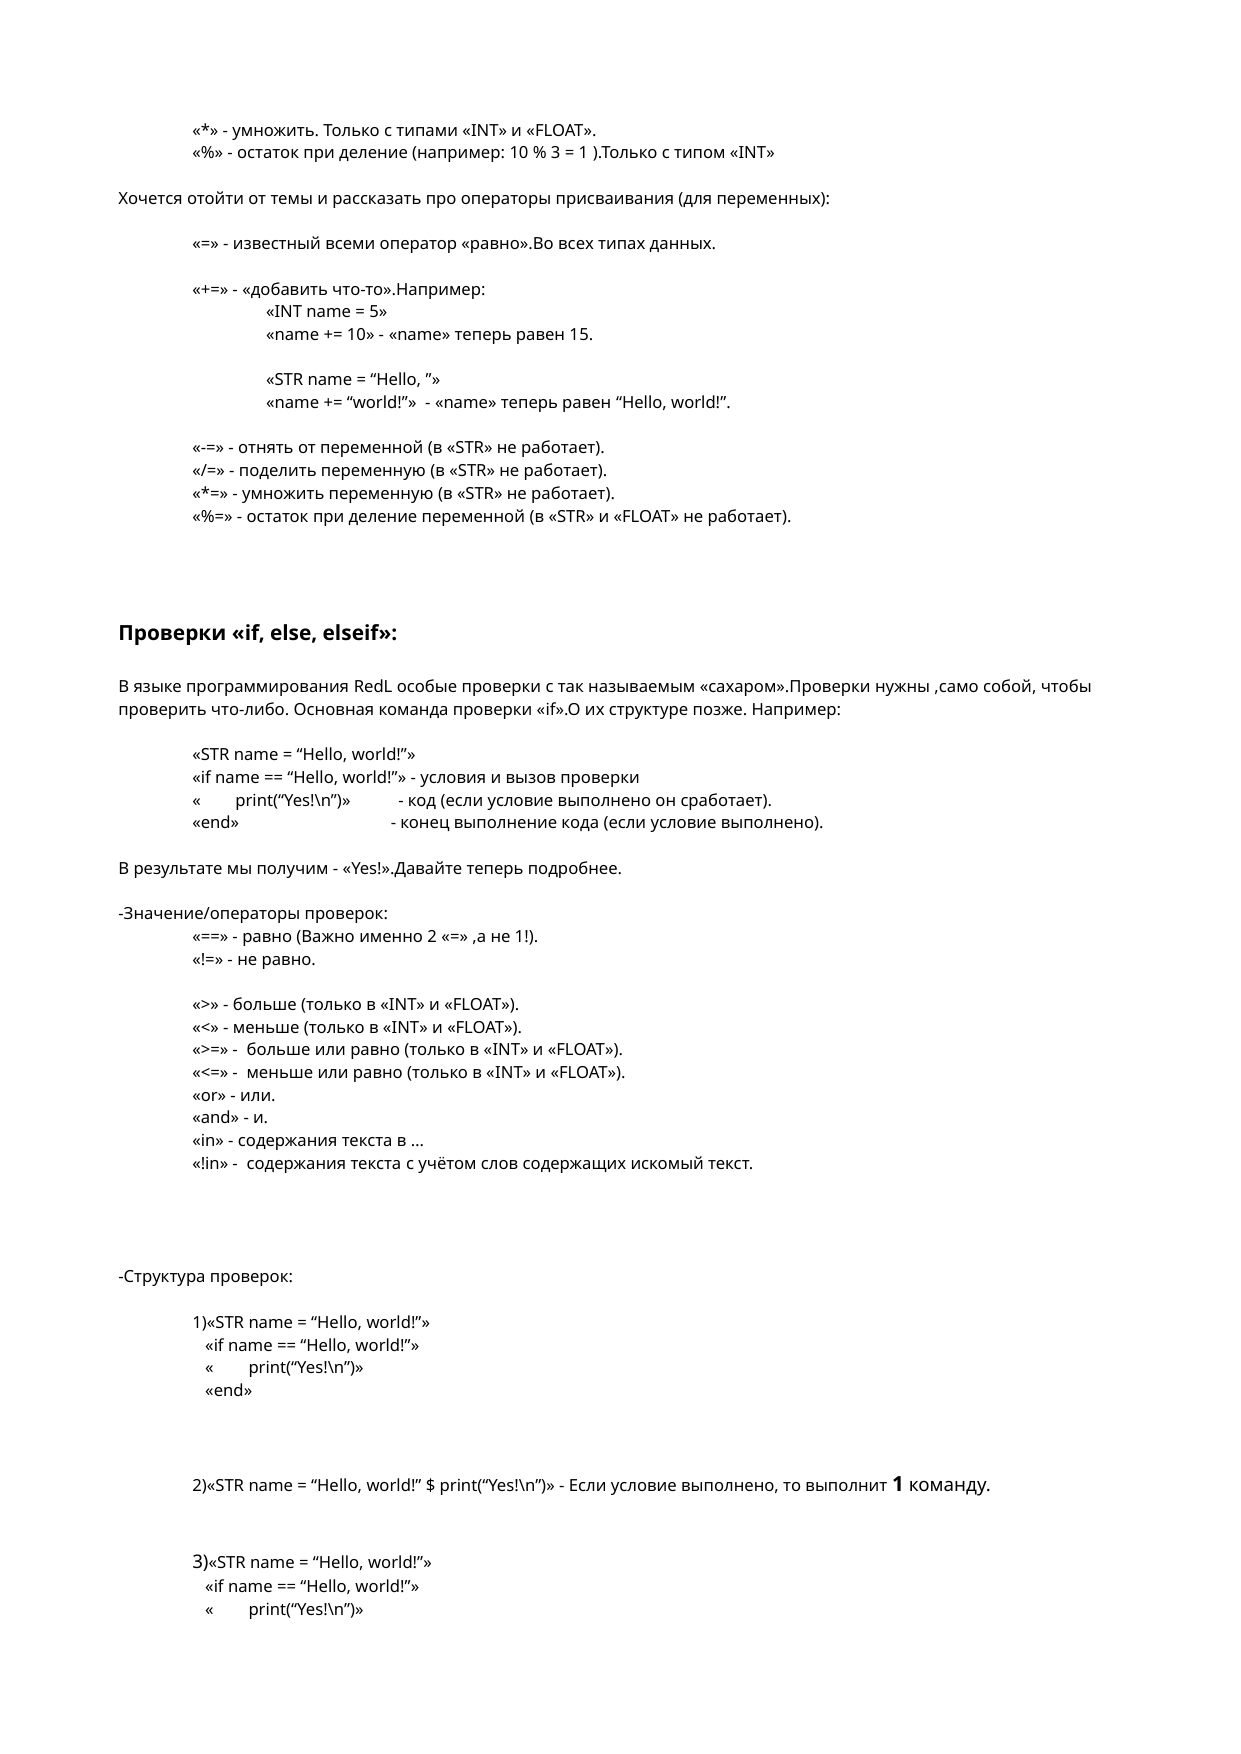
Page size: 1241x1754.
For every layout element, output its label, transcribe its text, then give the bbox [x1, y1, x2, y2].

text «*=» - умножить переменную (в «STR» не работает). [118, 481, 1122, 504]
text Проверки «if, else, elseif»: [118, 618, 1122, 646]
text «name += 10» - «name» теперь равен 15. [118, 322, 1122, 345]
text «>=» - больше или равно (только в «INT» и «FLOAT»). [118, 1038, 1122, 1061]
text «%» - остаток при деление (например: 10 % 3 = 1 ).Только с типом «INT» [118, 141, 1122, 163]
text « print(“Yes!\n”)» [118, 1356, 1122, 1378]
text 3)«STR name = “Hello, world!”» [118, 1549, 1122, 1574]
text «STR name = “Hello, ”» [118, 368, 1122, 391]
text «name += “world!”» - «name» теперь равен “Hello, world!”. [118, 391, 1122, 413]
text «INT name = 5» [118, 300, 1122, 322]
text «=» - известный всеми оператор «равно».Во всех типах данных. [118, 232, 1122, 254]
text «in» - содержания текста в … [118, 1129, 1122, 1151]
text «end» [118, 1378, 1122, 1401]
text «or» - или. [118, 1083, 1122, 1106]
text «%=» - остаток при деление переменной (в «STR» и «FLOAT» не работает). [118, 504, 1122, 527]
text «!in» - содержания текста c учётом слов содержащих искомый текст. [118, 1151, 1122, 1174]
text «*» - умножить. Только с типами «INT» и «FLOAT». [118, 118, 1122, 141]
text «end» - конец выполнение кода (если условие выполнено). [118, 811, 1122, 833]
text В языке программирования RedL особые проверки с так называемым «сахаром».Проверки нужны ,само собой, чтобы проверить что-либо. Основная команда проверки «if».О их структуре позже. Например: [118, 674, 1122, 720]
text -Значение/операторы проверок: [118, 902, 1122, 924]
text Хочется отойти от темы и рассказать про операторы присваивания (для переменных): [118, 186, 1122, 209]
text «STR name = “Hello, world!”» [118, 743, 1122, 765]
text «and» - и. [118, 1106, 1122, 1129]
text 1)«STR name = “Hello, world!”» [118, 1310, 1122, 1333]
text « print(“Yes!\n”)» - код (если условие выполнено он сработает). [118, 788, 1122, 811]
text «if name == “Hello, world!”» - условия и вызов проверки [118, 765, 1122, 788]
text «!=» - не равно. [118, 947, 1122, 970]
text «<=» - меньше или равно (только в «INT» и «FLOAT»). [118, 1061, 1122, 1083]
text «>» - больше (только в «INT» и «FLOAT»). [118, 992, 1122, 1015]
text 2)«STR name = “Hello, world!” $ print(“Yes!\n”)» - Если условие выполнено, то выполнит 1 команду. [118, 1469, 1122, 1498]
text «if name == “Hello, world!”» [118, 1574, 1122, 1597]
text «/=» - поделить переменную (в «STR» не работает). [118, 459, 1122, 481]
text «+=» - «добавить что-то».Например: [118, 277, 1122, 300]
text «if name == “Hello, world!”» [118, 1333, 1122, 1356]
text « print(“Yes!\n”)» [118, 1597, 1122, 1620]
text В результате мы получим - «Yes!».Давайте теперь подробнее. [118, 856, 1122, 879]
text «==» - равно (Важно именно 2 «=» ,а не 1!). [118, 924, 1122, 947]
text «-=» - отнять от переменной (в «STR» не работает). [118, 436, 1122, 459]
text -Структура проверок: [118, 1265, 1122, 1288]
text «<» - меньше (только в «INT» и «FLOAT»). [118, 1015, 1122, 1038]
